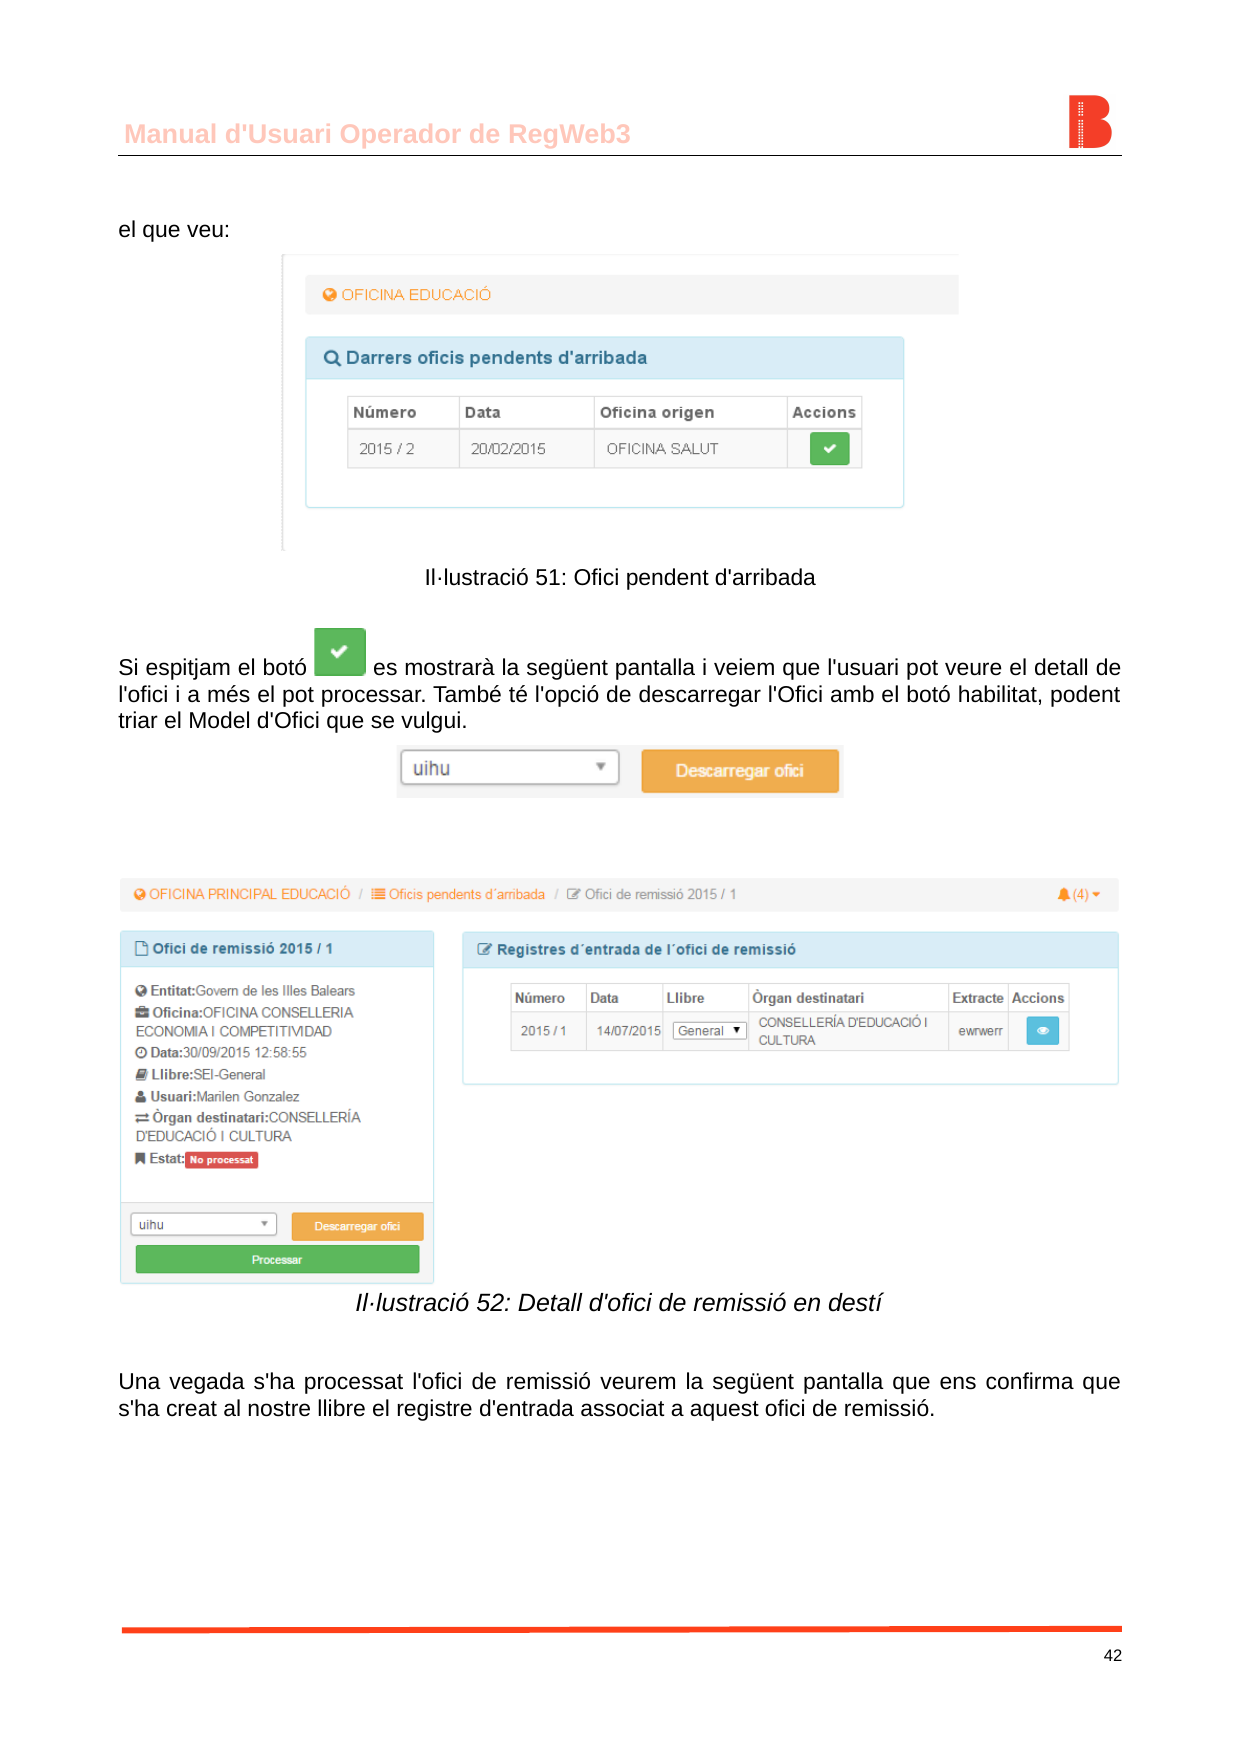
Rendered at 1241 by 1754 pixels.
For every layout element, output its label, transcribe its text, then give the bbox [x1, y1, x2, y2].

picture [1063, 94, 1117, 150]
text Il·lustració 52: Detall d'ofici de remissió en destí [118, 1288, 1122, 1317]
text el que veu: [118, 216, 1122, 242]
picture [281, 254, 959, 551]
picture [314, 628, 366, 676]
text Si espitjam el botó es mostrarà la següent pantalla i veiem que l'usuari pot veure el detall de l'ofici i a més el pot processar. També té l'opció de descarregar l'Ofici amb el botó habilitat, podent triar el Model d'Ofici que se vulgui. [118, 602, 1122, 733]
text Una vegada s'ha processat l'ofici de remissió veurem la següent pantalla que ens confirma que s'ha creat al nostre llibre el registre d'entrada associat a aquest ofici de remissió. [118, 1368, 1122, 1421]
text Il·lustració 51: Ofici pendent d'arribada [118, 563, 1122, 590]
picture [118, 875, 1123, 1288]
picture [396, 745, 844, 798]
